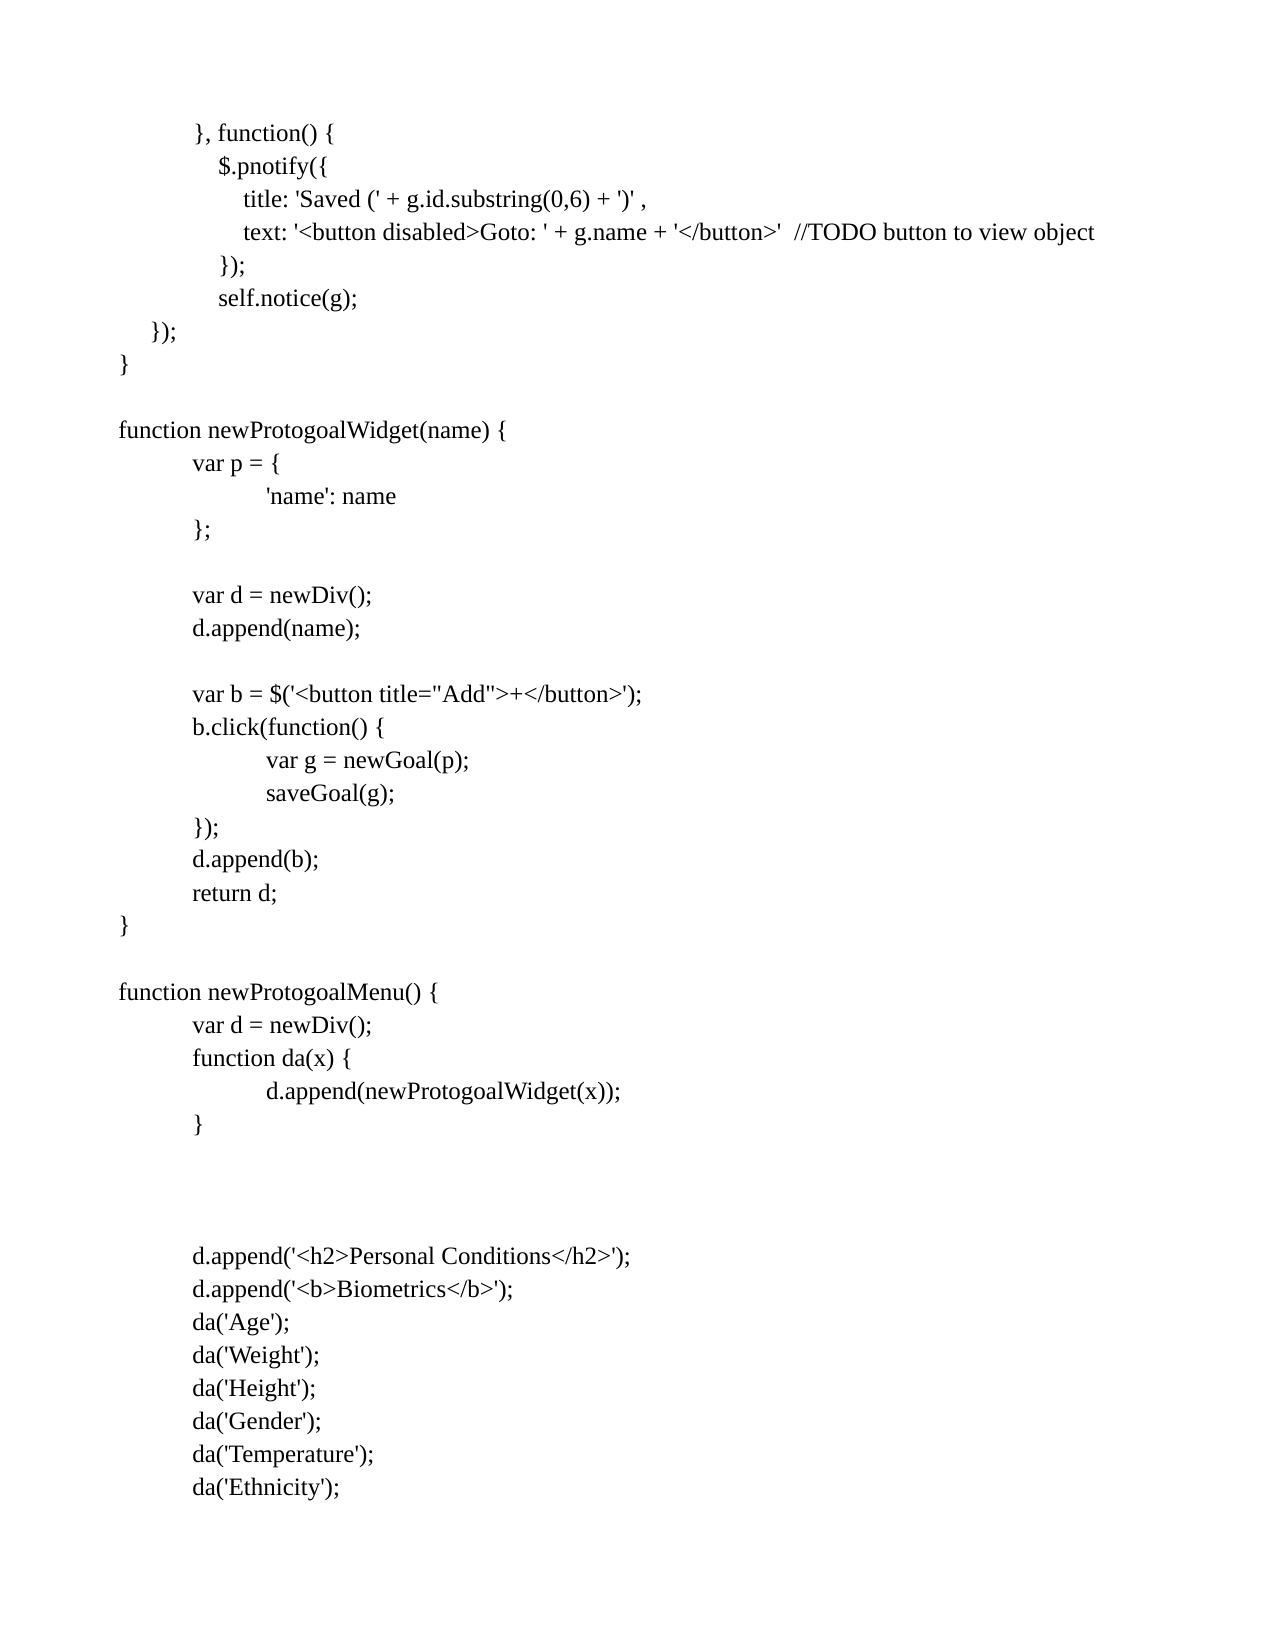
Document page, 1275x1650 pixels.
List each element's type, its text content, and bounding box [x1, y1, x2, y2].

text } [118, 1109, 1157, 1137]
text function newProtogoalWidget(name) { [118, 415, 1157, 444]
text d.append('<b>Biometrics</b>'); [118, 1274, 1157, 1303]
text da('Age'); [118, 1307, 1157, 1336]
text }; [118, 514, 1157, 543]
text var d = newDiv(); [118, 580, 1157, 609]
text var p = { [118, 448, 1157, 477]
text var g = newGoal(p); [118, 746, 1157, 774]
text da('Weight'); [118, 1340, 1157, 1369]
text b.click(function() { [118, 712, 1157, 741]
text var d = newDiv(); [118, 1010, 1157, 1038]
text saveGoal(g); [118, 778, 1157, 807]
text }, function() { [118, 118, 1157, 147]
text self.notice(g); [118, 283, 1157, 312]
text text: '<button disabled>Goto: ' + g.name + '</button>' //TODO button to view object [118, 217, 1157, 246]
text return d; [118, 878, 1157, 906]
text d.append(newProtogoalWidget(x)); [118, 1076, 1157, 1104]
text function newProtogoalMenu() { [118, 977, 1157, 1005]
text title: 'Saved (' + g.id.substring(0,6) + ')' , [118, 184, 1157, 213]
text }); [118, 250, 1157, 279]
text }); [118, 316, 1157, 345]
text } [118, 911, 1157, 939]
text }); [118, 812, 1157, 840]
text function da(x) { [118, 1043, 1157, 1071]
text da('Ethnicity'); [118, 1472, 1157, 1501]
text 'name': name [118, 481, 1157, 510]
text d.append(b); [118, 844, 1157, 873]
text } [118, 349, 1157, 378]
text d.append(name); [118, 613, 1157, 642]
text var b = $('<button title="Add">+</button>'); [118, 679, 1157, 708]
text da('Gender'); [118, 1406, 1157, 1435]
text da('Height'); [118, 1373, 1157, 1402]
text $.pnotify({ [118, 151, 1157, 180]
text d.append('<h2>Personal Conditions</h2>'); [118, 1241, 1157, 1269]
text da('Temperature'); [118, 1439, 1157, 1468]
